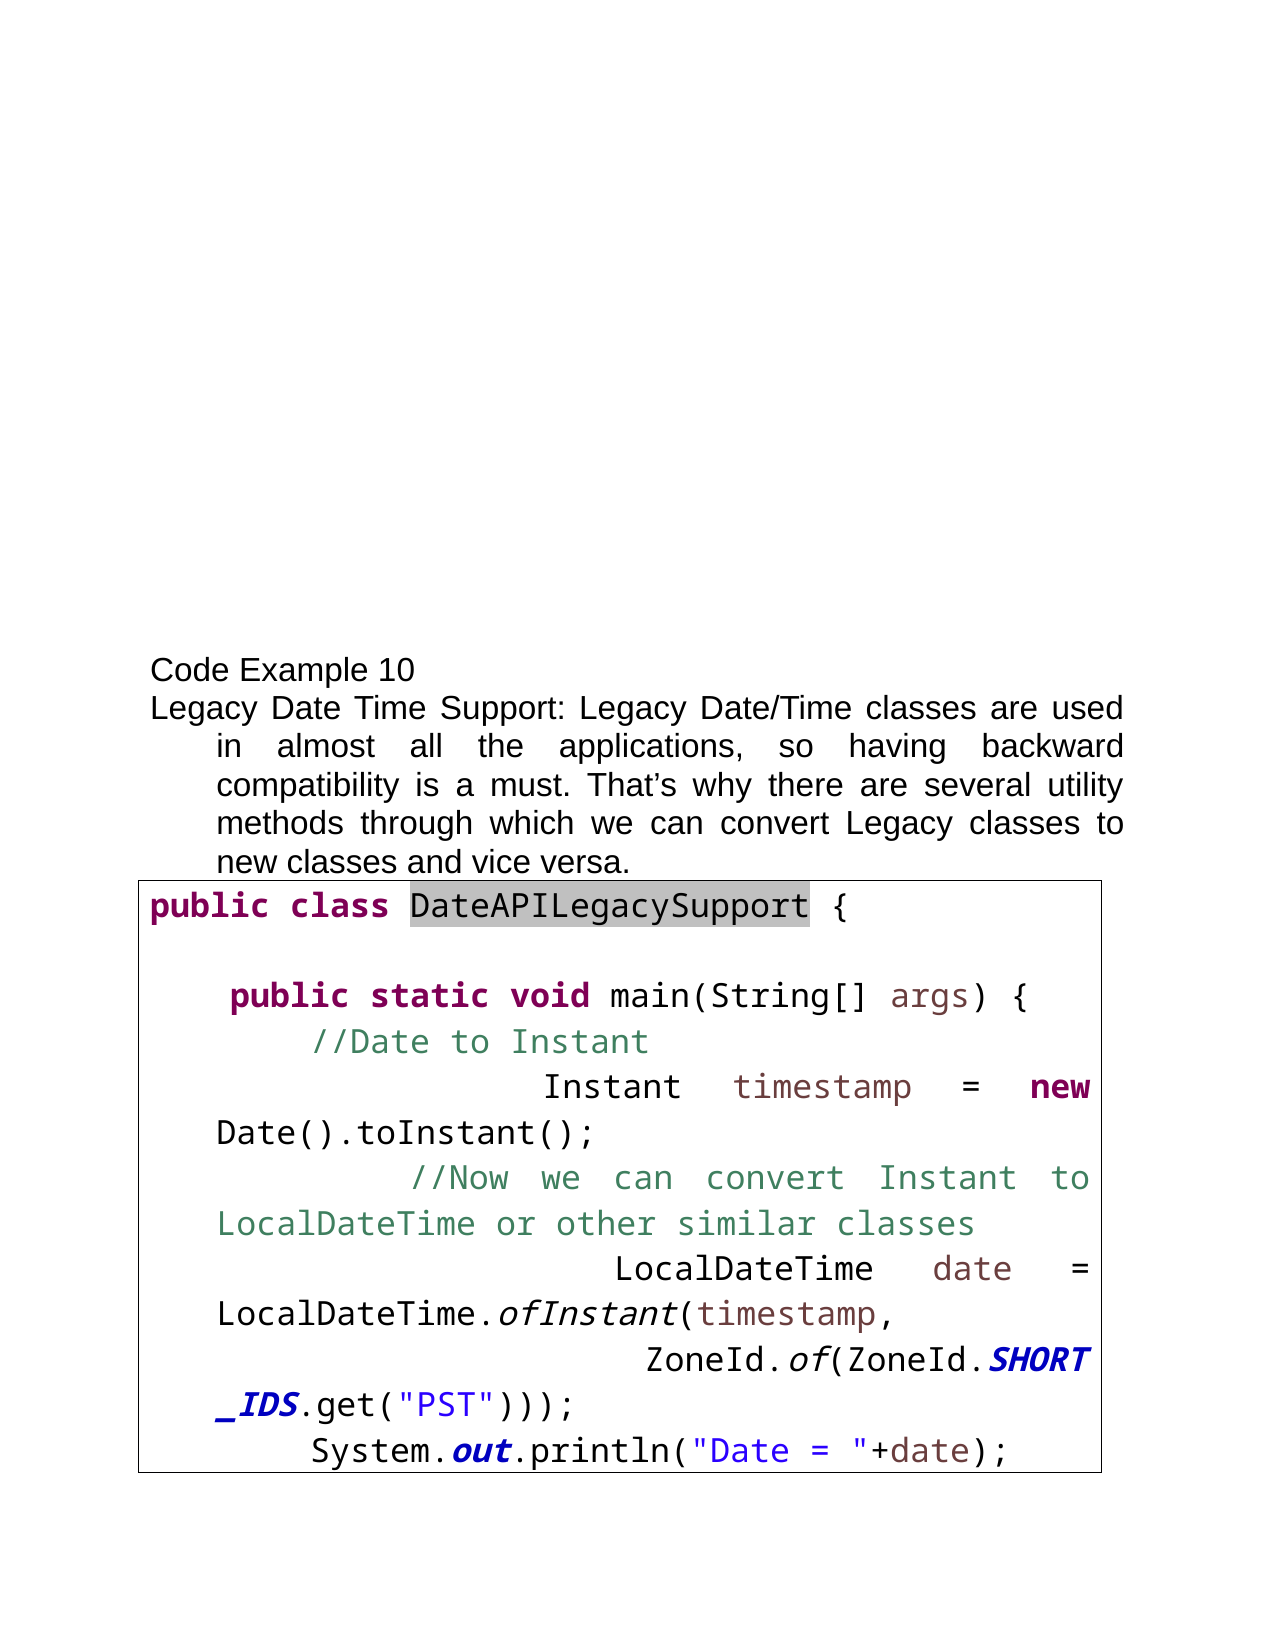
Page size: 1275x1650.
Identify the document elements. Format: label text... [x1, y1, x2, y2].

text Code Example 10 [150, 650, 1125, 688]
table_header public class DateAPILegacySupport { public static void main(String[] args) { //Date to Instant Instant timestamp = new Date().toInstant(); //Now we can convert Instant to LocalDateTime or other similar classes LocalDateTime date = LocalDateTime.ofInstant(timestamp, ZoneId.of(ZoneId.SHORT_IDS.get("PST"))); System.out.println("Date = "+date); [139, 881, 1101, 1472]
text Legacy Date Time Support: Legacy Date/Time classes are used in almost all the applications, so having backward compatibility is a must. That’s why there are several utility methods through which we can convert Legacy classes to new classes and vice versa. [150, 688, 1125, 880]
